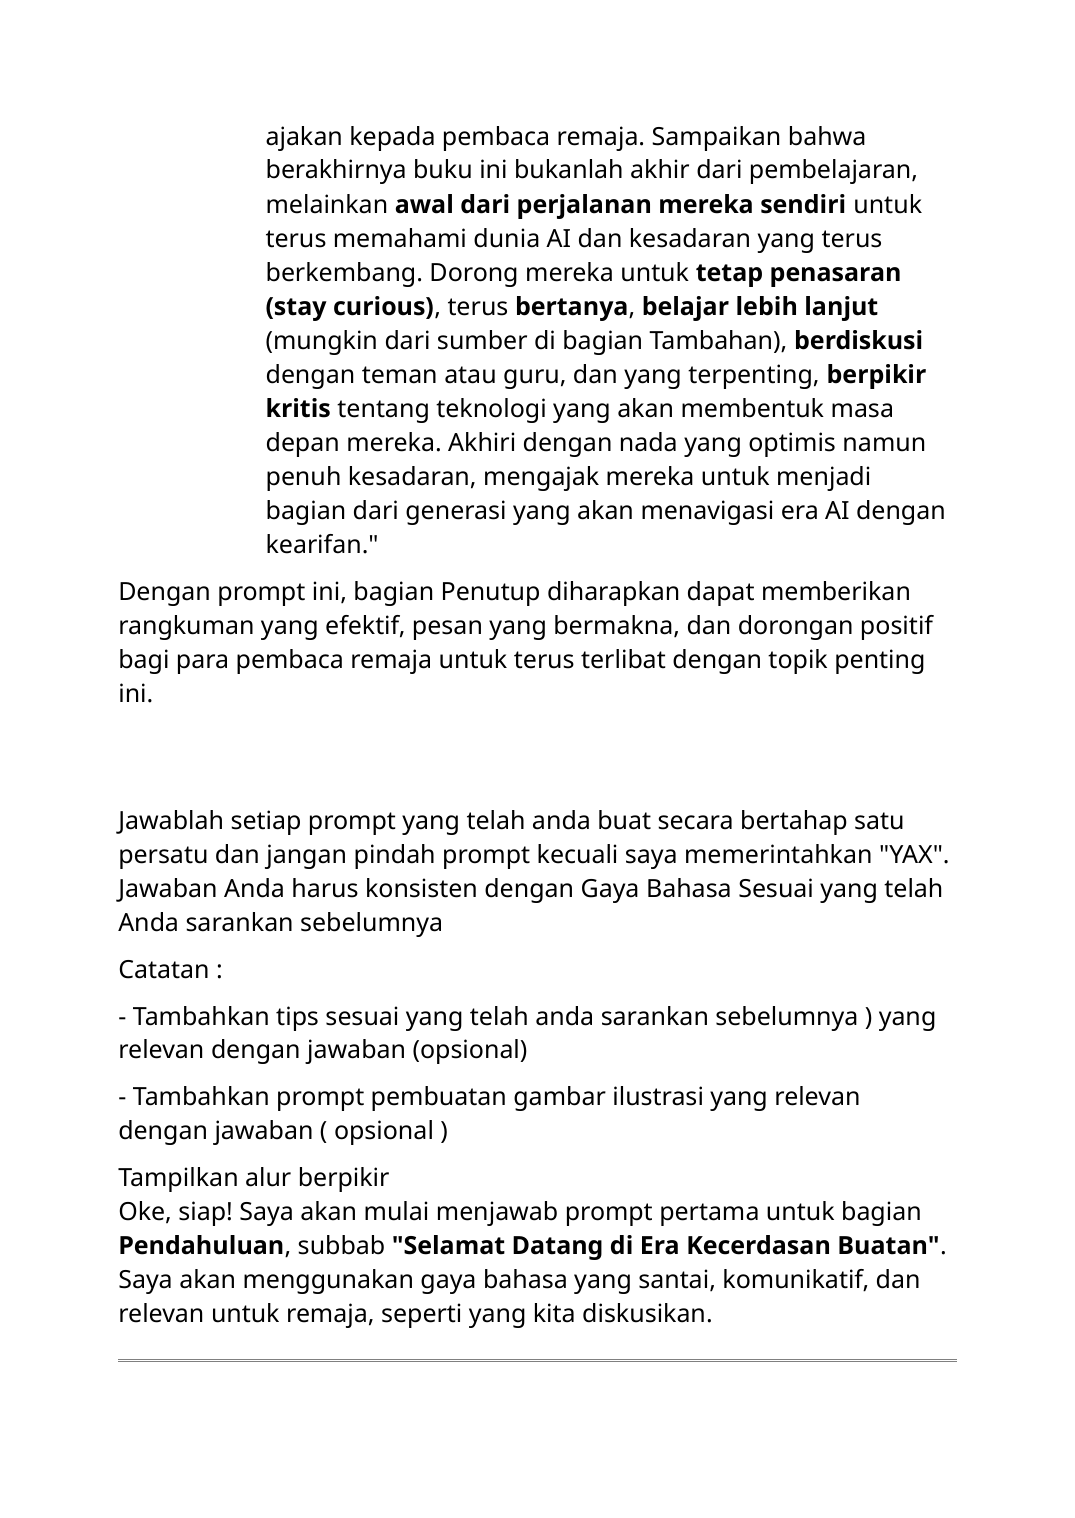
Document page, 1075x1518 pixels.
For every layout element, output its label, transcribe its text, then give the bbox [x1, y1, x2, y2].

text Oke, siap! Saya akan mulai menjawab prompt pertama untuk bagian Pendahuluan, subbab "Selamat Datang di Era Kecerdasan Buatan". Saya akan menggunakan gaya bahasa yang santai, komunikatif, dan relevan untuk remaja, seperti yang kita diskusikan. [118, 1193, 957, 1330]
text Catatan : [118, 952, 957, 986]
list ajakan kepada pembaca remaja. Sampaikan bahwa berakhirnya buku ini bukanlah akhir dari pembelajaran, melainkan awal dari perjalanan mereka sendiri untuk terus memahami dunia AI dan kesadaran yang terus berkembang. Dorong mereka untuk tetap penasaran (stay curious), terus bertanya, belajar lebih lanjut (mungkin dari sumber di bagian Tambahan), berdiskusi dengan teman atau guru, dan yang terpenting, berpikir kritis tentang teknologi yang akan membentuk masa depan mereka. Akhiri dengan nada yang optimis namun penuh kesadaran, mengajak mereka untuk menjadi bagian dari generasi yang akan menavigasi era AI dengan kearifan." [236, 118, 957, 561]
text - Tambahkan tips sesuai yang telah anda sarankan sebelumnya ) yang relevan dengan jawaban (opsional) [118, 998, 957, 1066]
text Tampilkan alur berpikir [118, 1159, 957, 1193]
text Jawablah setiap prompt yang telah anda buat secara bertahap satu persatu dan jangan pindah prompt kecuali saya memerintahkan "YAX". Jawaban Anda harus konsisten dengan Gaya Bahasa Sesuai yang telah Anda sarankan sebelumnya [118, 803, 957, 939]
text Dengan prompt ini, bagian Penutup diharapkan dapat memberikan rangkuman yang efektif, pesan yang bermakna, dan dorongan positif bagi para pembaca remaja untuk terus terlibat dengan topik penting ini. [118, 573, 957, 710]
text - Tambahkan prompt pembuatan gambar ilustrasi yang relevan dengan jawaban ( opsional ) [118, 1079, 957, 1147]
